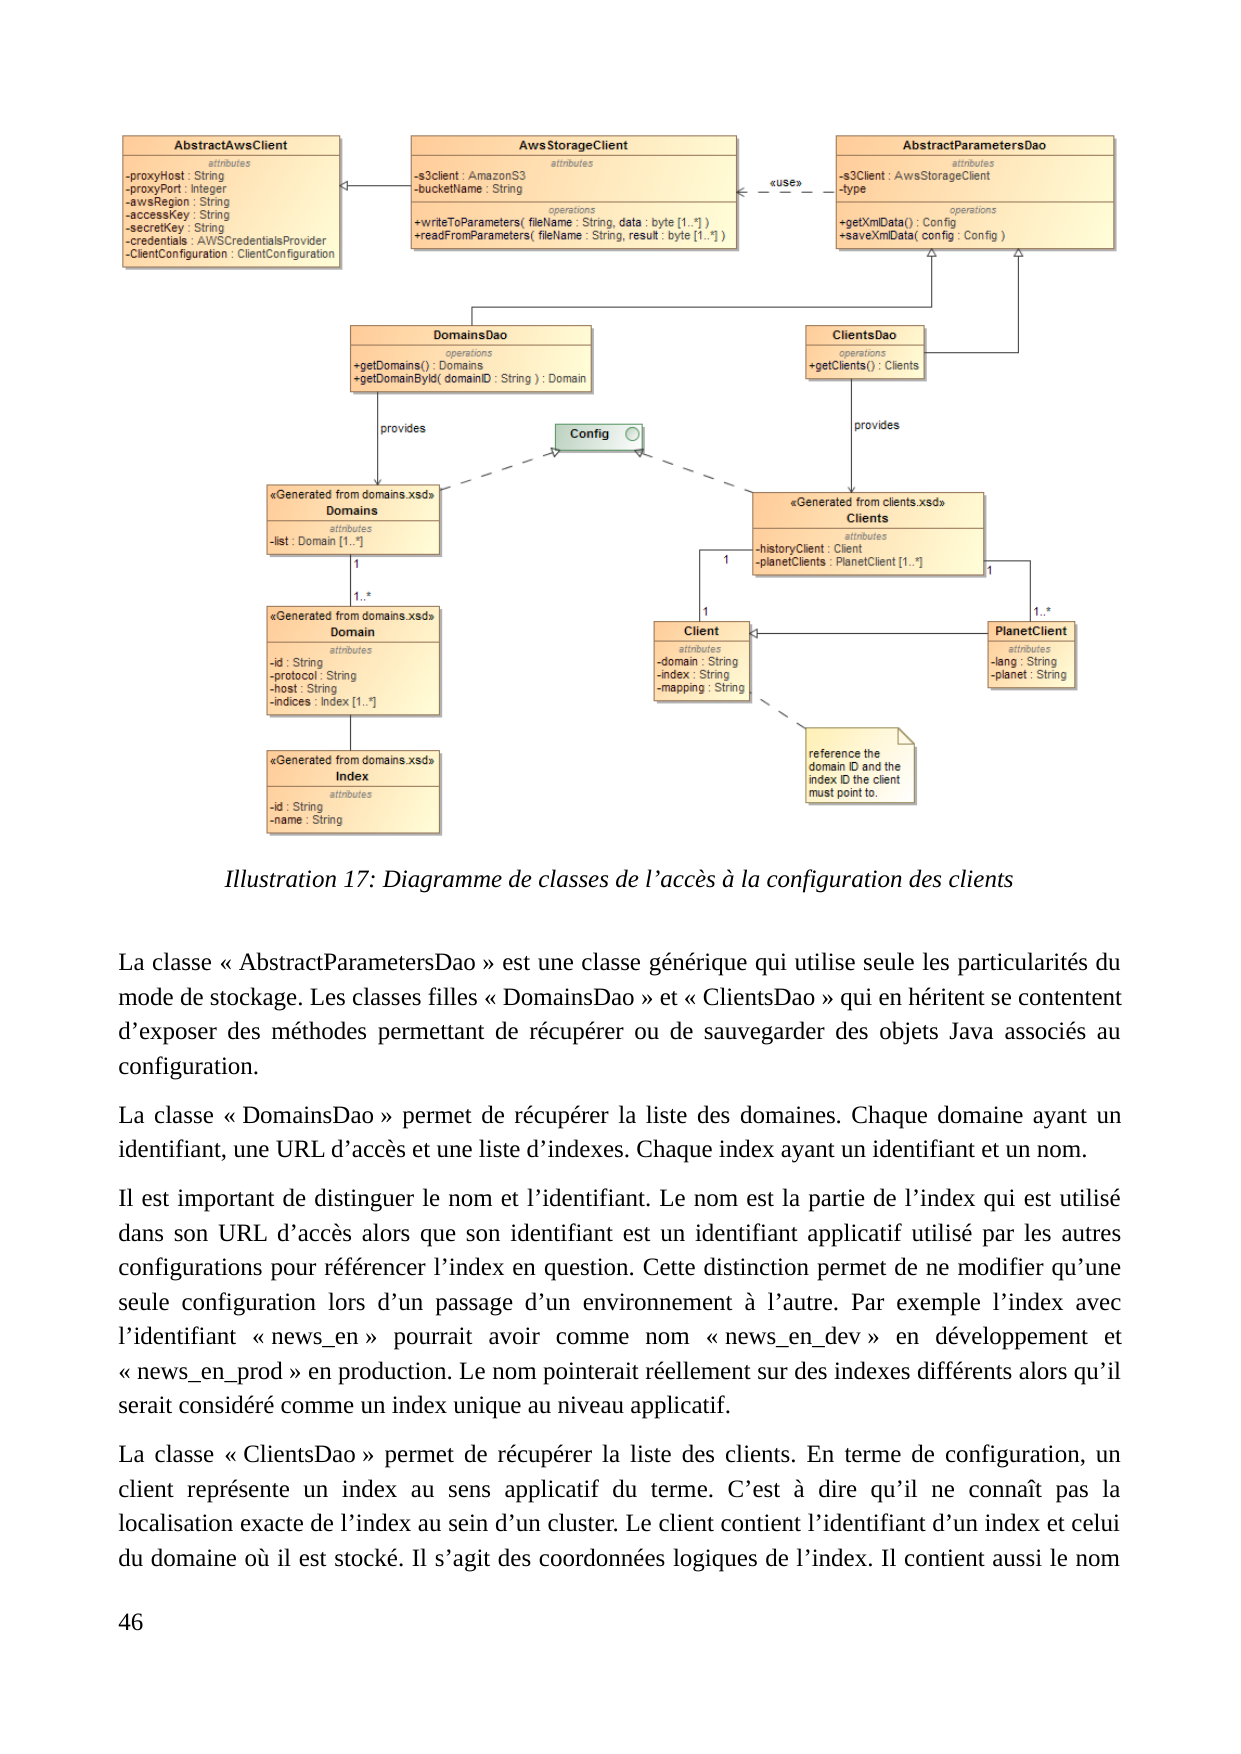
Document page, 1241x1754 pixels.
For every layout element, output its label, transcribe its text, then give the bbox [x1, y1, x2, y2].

text La classe « ClientsDao » permet de récupérer la liste des clients. En terme de configuration, un client représente un index au sens applicatif du terme. C’est à dire qu’il ne connaît pas la localisation exacte de l’index au sein d’un cluster. Le client contient l’identifiant d’un index et celui du domaine où il est stocké. Il s’agit des coordonnées logiques de l’index. Il contient aussi le nom [118, 1439, 1122, 1571]
text Il est important de distinguer le nom et l’identifiant. Le nom est la partie de l’index qui est utilisé dans son URL d’accès alors que son identifiant est un identifiant applicatif utilisé par les autres configurations pour référencer l’index en question. Cette distinction permet de ne modifier qu’une seule configuration lors d’un passage d’un environnement à l’autre. Par exemple l’index avec l’identifiant « news_en » pourrait avoir comme nom « news_en_dev » en développement et « news_en_prod » en production. Le nom pointerait réellement sur des indexes différents alors qu’il serait considéré comme un index unique au niveau applicatif. [118, 1183, 1122, 1419]
text La classe « AbstractParametersDao » est une classe générique qui utilise seule les particularités du mode de stockage. Les classes filles « DomainsDao » et « ClientsDao » qui en héritent se contentent d’exposer des méthodes permettant de récupérer ou de sauvegarder des objets Java associés au configuration. [118, 947, 1122, 1079]
text La classe « DomainsDao » permet de récupérer la liste des domaines. Chaque domaine ayant un identifiant, une URL d’accès et une liste d’indexes. Chaque index ayant un identifiant et un nom. [118, 1100, 1122, 1163]
text Illustration 17: Diagramme de classes de l’accès à la configuration des clients [118, 839, 1122, 892]
